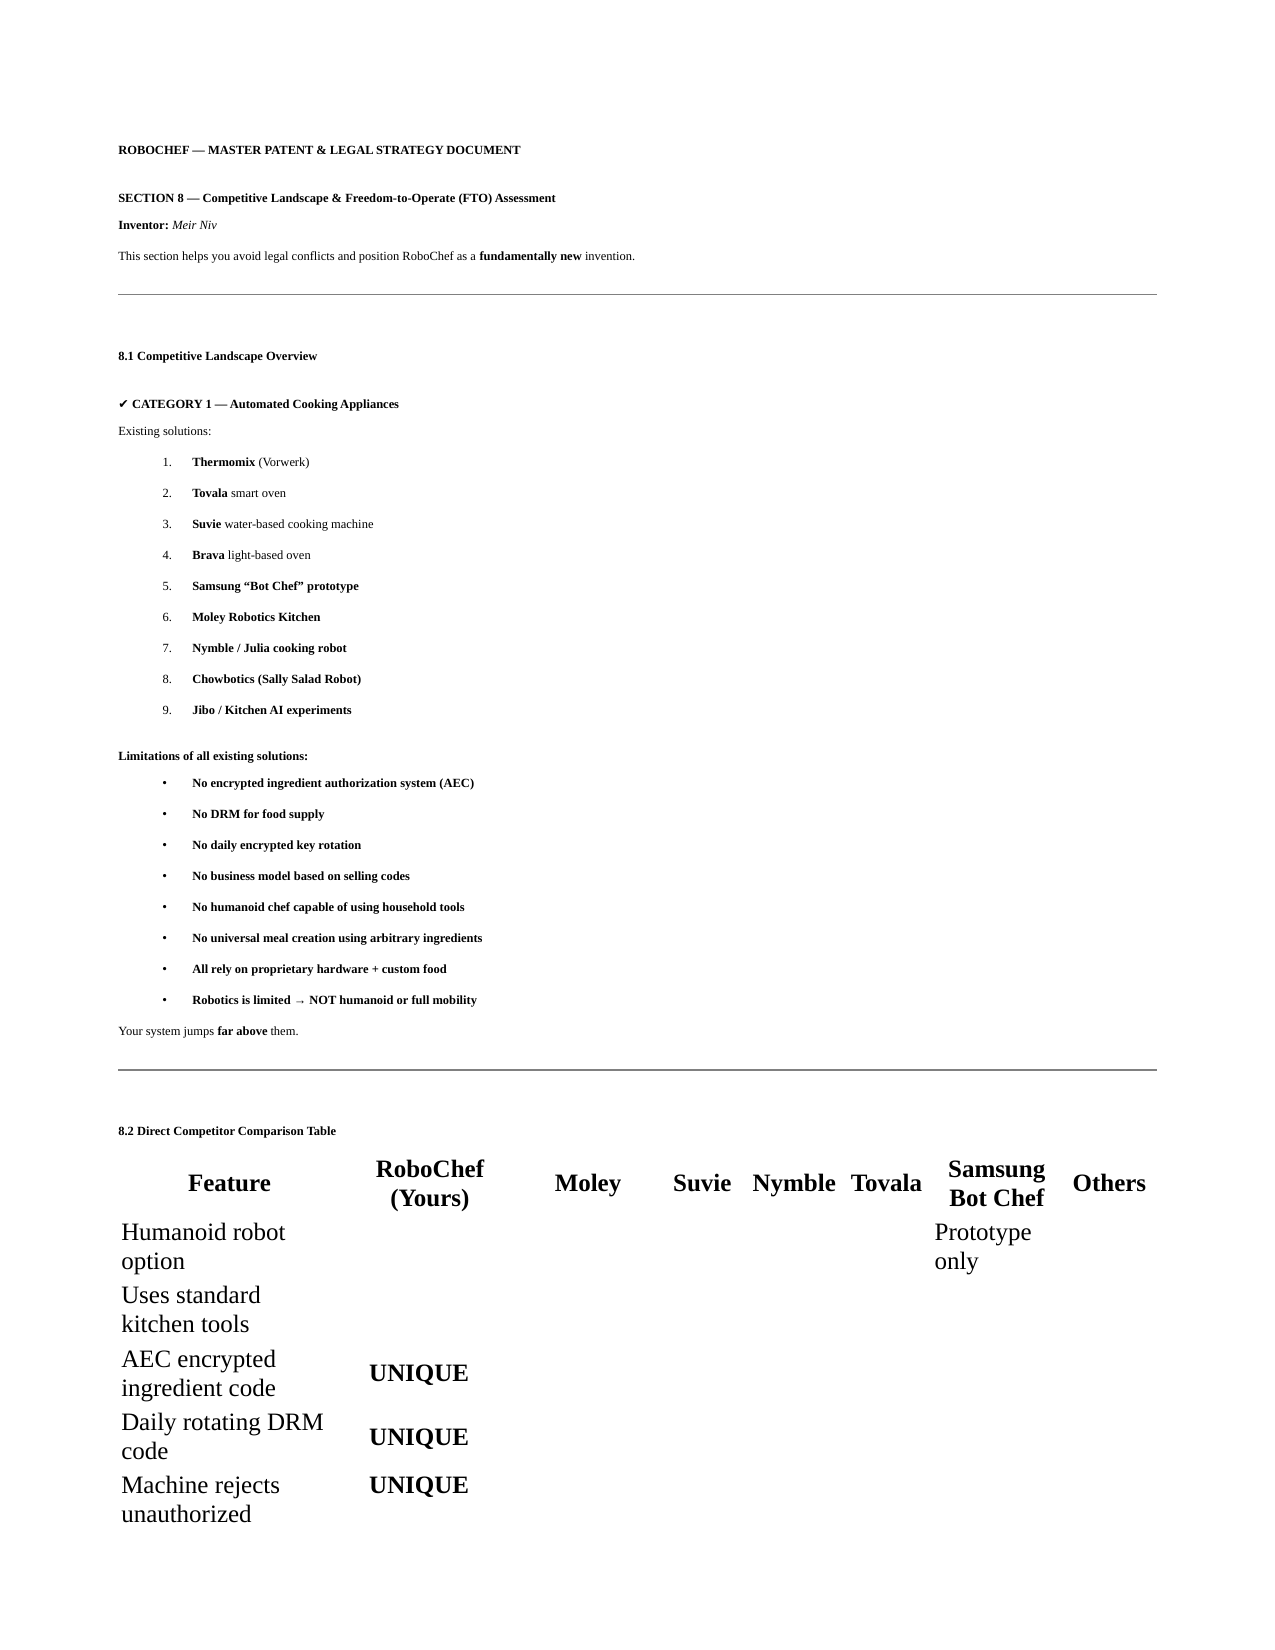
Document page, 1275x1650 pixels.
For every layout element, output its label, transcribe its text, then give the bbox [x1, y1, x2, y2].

list Suvie water-based cooking machine [162, 517, 1157, 531]
table_header Nymble [747, 1151, 841, 1214]
table_cell ❌ [747, 1341, 841, 1404]
table_cell ❌ [841, 1404, 931, 1468]
table_cell ❌ [1062, 1214, 1157, 1278]
table_header Tovala [841, 1151, 931, 1214]
table_cell ❌ [657, 1341, 747, 1404]
table_cell ❌ [519, 1341, 657, 1404]
table_cell Prototype only [931, 1214, 1062, 1278]
list No DRM for food supply [162, 807, 1157, 821]
subtitle SECTION 8 — Competitive Landscape & Freedom-to-Operate (FTO) Assessment [118, 191, 1157, 205]
list Chowbotics (Sally Salad Robot) [162, 672, 1157, 686]
list Thermomix (Vorwerk) [162, 455, 1157, 469]
table_cell Daily rotating DRM code [118, 1404, 340, 1468]
table_header Samsung Bot Chef [931, 1151, 1062, 1214]
table_cell ❌ [931, 1341, 1062, 1404]
table_cell 🔥 UNIQUE [340, 1468, 519, 1531]
list Nymble / Julia cooking robot [162, 641, 1157, 655]
table_cell ❌ [657, 1404, 747, 1468]
list Samsung “Bot Chef” prototype [162, 579, 1157, 593]
table_cell ✅ [340, 1214, 519, 1278]
table_cell ❌ [519, 1468, 657, 1531]
subtitle Limitations of all existing solutions: [118, 749, 1157, 763]
subtitle ✔ CATEGORY 1 — Automated Cooking Appliances [118, 397, 1157, 411]
table_cell ❌ [931, 1404, 1062, 1468]
list Brava light-based oven [162, 548, 1157, 562]
table_cell ❌ [747, 1278, 841, 1341]
text Your system jumps far above them. [118, 1024, 1157, 1038]
table_cell ❌ [841, 1278, 931, 1341]
text Existing solutions: [118, 424, 1157, 438]
table_cell ❌ [931, 1278, 1062, 1341]
table_cell ❌ [841, 1214, 931, 1278]
table_cell ❌ [747, 1214, 841, 1278]
list No daily encrypted key rotation [162, 838, 1157, 852]
list No business model based on selling codes [162, 869, 1157, 883]
table_cell ❌ [931, 1468, 1062, 1531]
list No universal meal creation using arbitrary ingredients [162, 931, 1157, 945]
table_header Feature [118, 1151, 340, 1214]
text This section helps you avoid legal conflicts and position RoboChef as a fundamentally new invention. [118, 249, 1157, 263]
table_cell ❌ [657, 1468, 747, 1531]
table_cell Uses standard kitchen tools [118, 1278, 340, 1341]
table_cell ❌ [1062, 1341, 1157, 1404]
table_cell ❌ [519, 1278, 657, 1341]
subtitle ROBOCHEF — MASTER PATENT & LEGAL STRATEGY DOCUMENT [118, 143, 1157, 157]
table_cell Machine rejects unauthorized [118, 1468, 340, 1531]
table_cell ❌ [657, 1278, 747, 1341]
table_cell ❌ [747, 1468, 841, 1531]
table_cell ✅ [340, 1278, 519, 1341]
text Inventor: Meir Niv [118, 218, 1157, 232]
table_cell 🔥 UNIQUE [340, 1341, 519, 1404]
table_cell AEC encrypted ingredient code [118, 1341, 340, 1404]
table_cell ❌ [519, 1214, 657, 1278]
table_cell ❌ [747, 1404, 841, 1468]
table_header Moley [519, 1151, 657, 1214]
list No humanoid chef capable of using household tools [162, 900, 1157, 914]
list Jibo / Kitchen AI experiments [162, 703, 1157, 717]
table_cell ❌ [1062, 1404, 1157, 1468]
table_cell ❌ [841, 1468, 931, 1531]
table_cell ❌ [519, 1404, 657, 1468]
list Tovala smart oven [162, 486, 1157, 500]
subtitle 8.2 Direct Competitor Comparison Table [118, 1124, 1157, 1138]
table_cell ❌ [1062, 1468, 1157, 1531]
subtitle 8.1 Competitive Landscape Overview [118, 349, 1157, 363]
table_header Suvie [657, 1151, 747, 1214]
list No encrypted ingredient authorization system (AEC) [162, 776, 1157, 790]
list Moley Robotics Kitchen [162, 610, 1157, 624]
table_cell ❌ [657, 1214, 747, 1278]
table_header Others [1062, 1151, 1157, 1214]
table_cell Humanoid robot option [118, 1214, 340, 1278]
table_cell ❌ [841, 1341, 931, 1404]
list All rely on proprietary hardware + custom food [162, 962, 1157, 976]
list Robotics is limited → NOT humanoid or full mobility [162, 993, 1157, 1007]
table_header RoboChef (Yours) [340, 1151, 519, 1214]
table_cell ❌ [1062, 1278, 1157, 1341]
table_cell 🔥 UNIQUE [340, 1404, 519, 1468]
